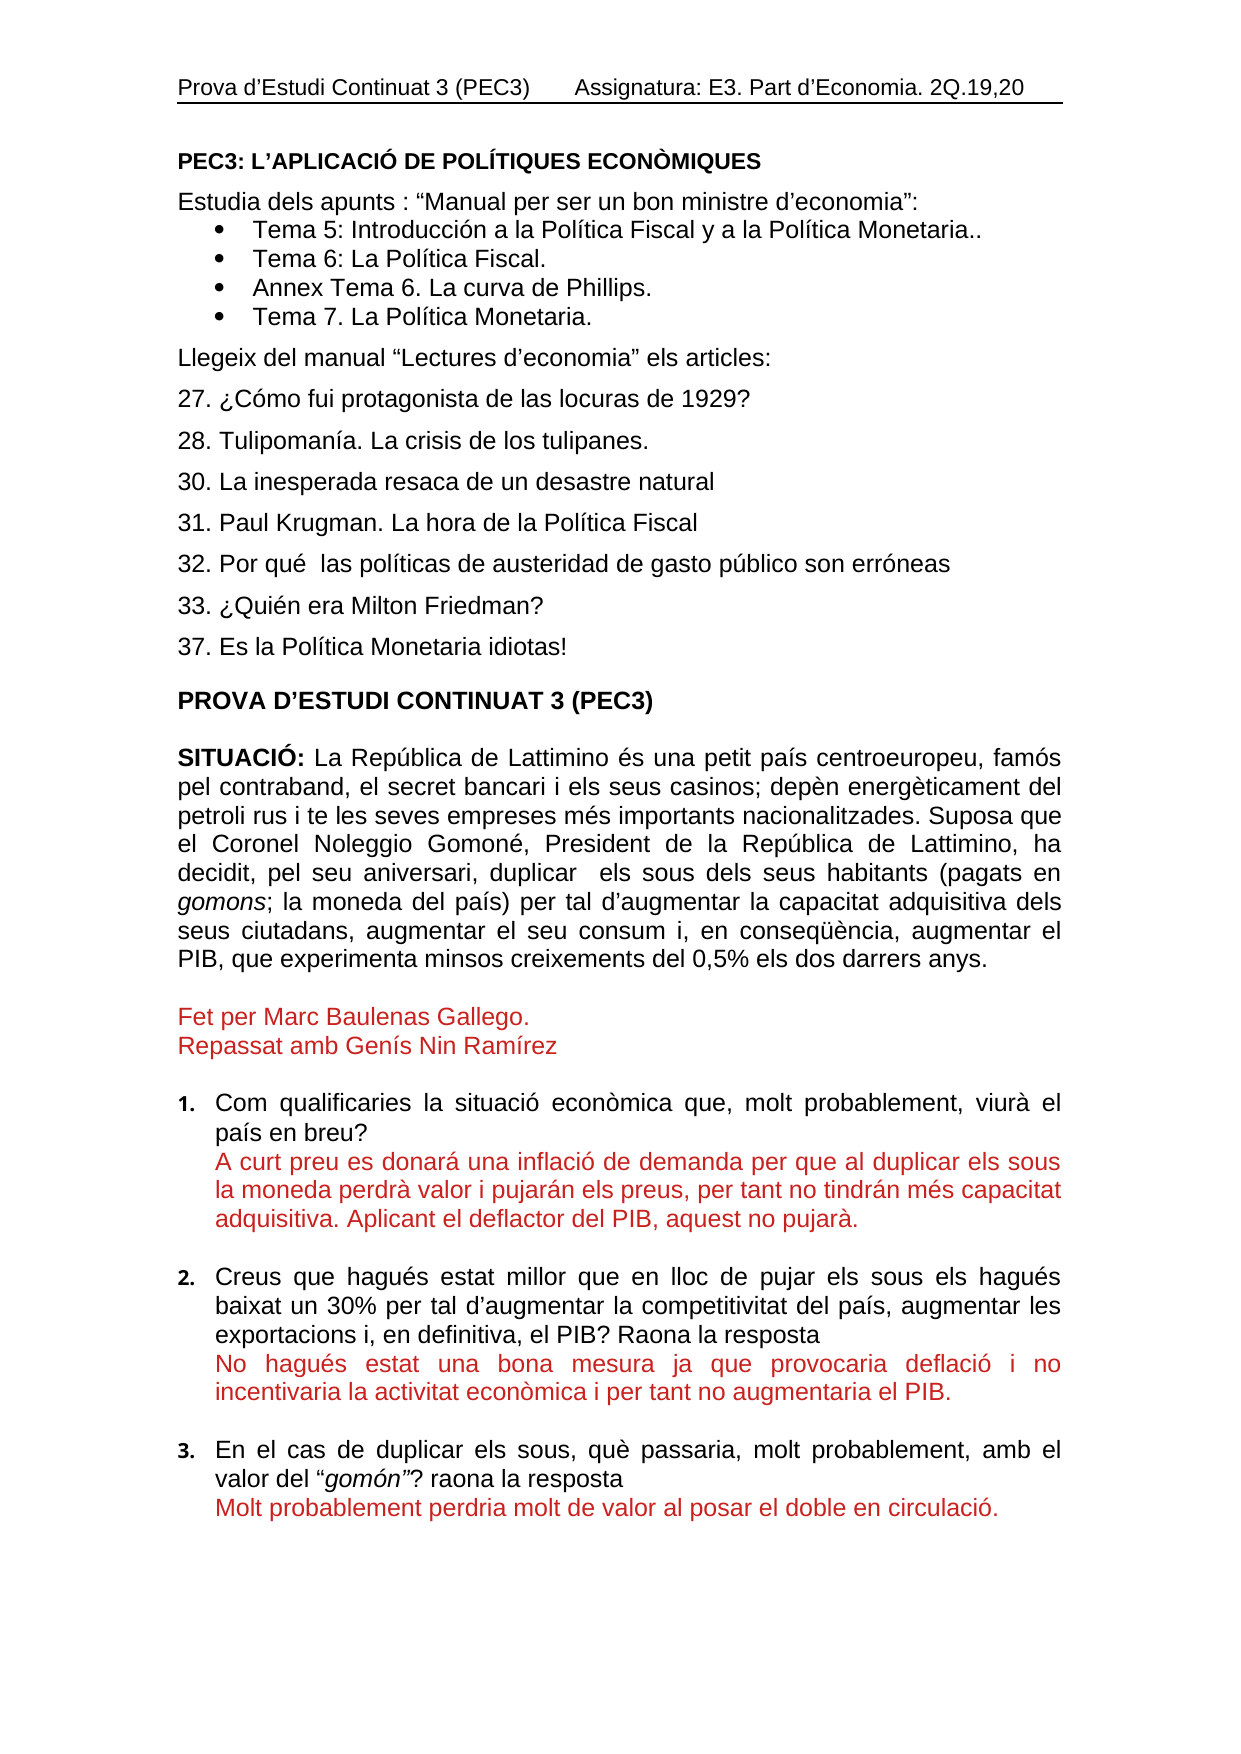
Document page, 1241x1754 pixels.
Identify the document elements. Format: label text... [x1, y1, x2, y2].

text 27. ¿Cómo fui protagonista de las locuras de 1929? [177, 384, 1063, 413]
text 33. ¿Quién era Milton Friedman? [177, 591, 1063, 619]
text PEC3: L’APLICACIÓ DE POLÍTIQUES ECONÒMIQUES [177, 148, 1063, 174]
text Llegeix del manual “Lectures d’economia” els articles: [177, 343, 1063, 372]
text PROVA D’ESTUDI CONTINUAT 3 (PEC3) [177, 686, 1063, 714]
list Com qualificaries la situació econòmica que, molt probablement, viurà el país en breu? [177, 1088, 1063, 1146]
list Annex Tema 6. La curva de Phillips. [215, 273, 1063, 302]
list Creus que hagués estat millor que en lloc de pujar els sous els hagués baixat un 30% per tal d’augmentar la competitivitat del país, augmentar les exportacions i, en definitiva, el PIB? Raona la resposta [177, 1261, 1063, 1348]
list No hagués estat una bona mesura ja que provocaria deflació i no incentivaria la activitat econòmica i per tant no augmentaria el PIB. [215, 1348, 1063, 1406]
text 31. Paul Krugman. La hora de la Política Fiscal [177, 508, 1063, 537]
text Fet per Marc Baulenas Gallego. [177, 1002, 1063, 1031]
list Tema 7. La Política Monetaria. [215, 302, 1063, 331]
list A curt preu es donará una inflació de demanda per que al duplicar els sous la moneda perdrà valor i pujarán els preus, per tant no tindrán més capacitat adquisitiva. Aplicant el deflactor del PIB, aquest no pujarà. [215, 1146, 1063, 1233]
text 37. Es la Política Monetaria idiotas! [177, 632, 1063, 661]
text 28. Tulipomanía. La crisis de los tulipanes. [177, 426, 1063, 454]
text 32. Por qué las políticas de austeridad de gasto público son erróneas [177, 549, 1063, 578]
text Repassat amb Genís Nin Ramírez [177, 1031, 1063, 1059]
list Tema 6: La Política Fiscal. [215, 244, 1063, 273]
list Tema 5: Introducción a la Política Fiscal y a la Política Monetaria.. [215, 215, 1063, 244]
text 30. La inesperada resaca de un desastre natural [177, 467, 1063, 496]
text SITUACIÓ: La República de Lattimino és una petit país centroeuropeu, famós pel contraband, el secret bancari i els seus casinos; depèn energèticament del petroli rus i te les seves empreses més importants nacionalitzades. Suposa que el Coronel Noleggio Gomoné, President de la República de Lattimino, ha decidit, pel seu aniversari, duplicar els sous dels seus habitants (pagats en gomons; la moneda del país) per tal d’augmentar la capacitat adquisitiva dels seus ciutadans, augmentar el seu consum i, en conseqüència, augmentar el PIB, que experimenta minsos creixements del 0,5% els dos darrers anys. [177, 743, 1063, 973]
list Molt probablement perdria molt de valor al posar el doble en circulació. [215, 1493, 1063, 1522]
text Estudia dels apunts : “Manual per ser un bon ministre d’economia”: [177, 186, 1063, 215]
list En el cas de duplicar els sous, què passaria, molt probablement, amb el valor del “gomón”? raona la resposta [177, 1435, 1063, 1493]
